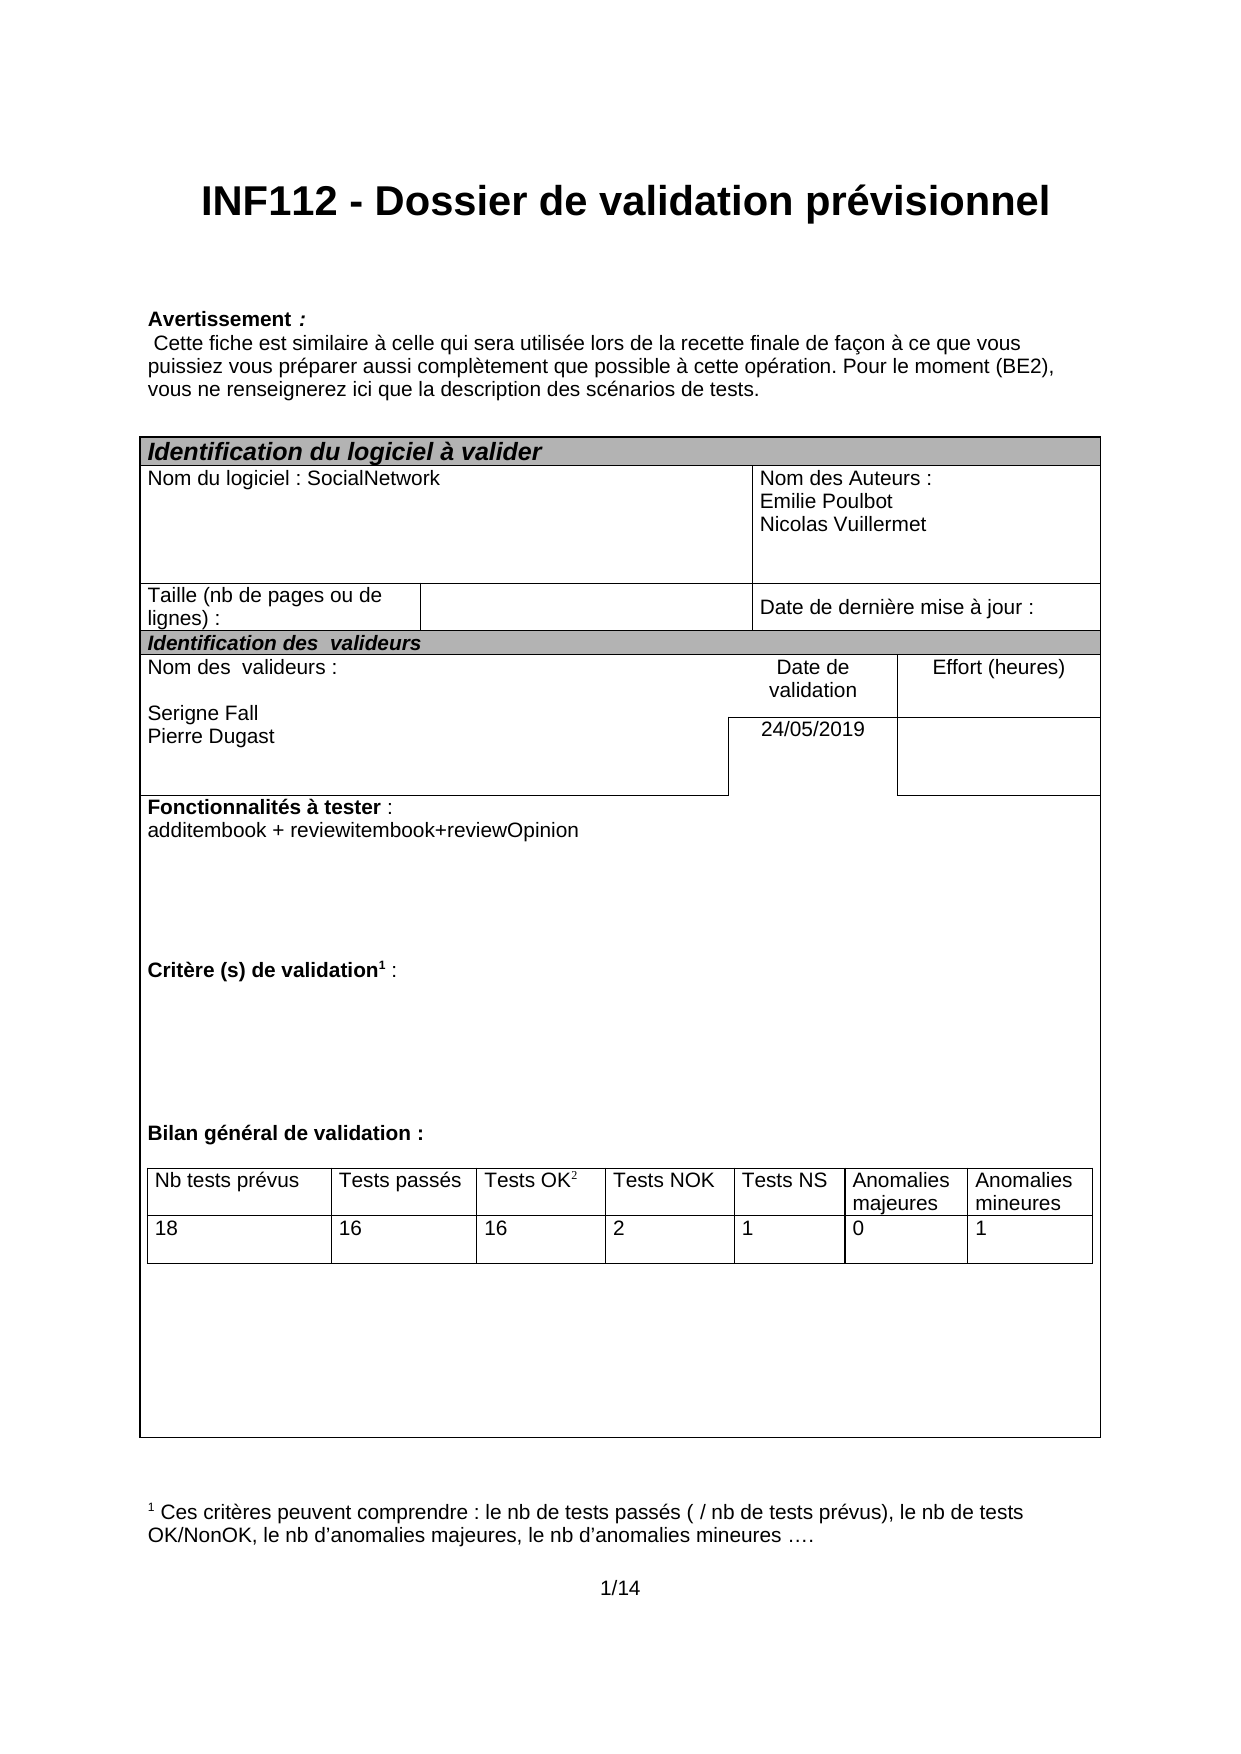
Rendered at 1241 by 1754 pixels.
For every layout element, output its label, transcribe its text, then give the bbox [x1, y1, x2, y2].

text Cette fiche est similaire à celle qui sera utilisée lors de la recette finale de façon à ce que vous puissiez vous préparer aussi complètement que possible à cette opération. Pour le moment (BE2), vous ne renseignerez ici que la description des scénarios de tests. [148, 331, 1092, 401]
table_cell Nom du logiciel : SocialNetwork [141, 466, 752, 583]
table_cell 1 [968, 1216, 1092, 1262]
table_header Identification du logiciel à valider [141, 438, 1100, 465]
table_cell [421, 584, 752, 630]
table_header Tests NS [735, 1169, 844, 1215]
table_cell 16 [477, 1216, 605, 1262]
table_header Date de validation [729, 655, 897, 717]
table_header Nb tests prévus [148, 1169, 331, 1215]
table_cell 16 [332, 1216, 476, 1262]
table_cell 24/05/2019 [729, 718, 897, 795]
table_cell 1 [735, 1216, 844, 1262]
table_header Anomalies mineures [968, 1169, 1092, 1215]
subtitle Avertissement : [148, 308, 1092, 331]
table_cell Taille (nb de pages ou de lignes) : [141, 584, 420, 630]
table_header Tests NOK [606, 1169, 734, 1215]
table_cell Nom des valideurs : Serigne Fall Pierre Dugast [141, 655, 728, 795]
title INF112 - Dossier de validation prévisionnel [148, 177, 1092, 224]
table_cell Date de dernière mise à jour : [753, 584, 1100, 630]
table_cell 18 [148, 1216, 331, 1262]
table_cell Fonctionnalités à tester : additembook + reviewitembook+reviewOpinion Critère (s) de validation : Bilan général de validation : [141, 795, 1100, 1437]
table_header Anomalies majeures [846, 1169, 967, 1215]
table_header Tests OK2 [477, 1169, 605, 1215]
table_header Tests passés [332, 1169, 476, 1215]
table_header Effort (heures) [898, 655, 1100, 717]
table_cell Identification des valideurs [141, 631, 1100, 654]
table_cell Nom des Auteurs : Emilie Poulbot Nicolas Vuillermet [753, 466, 1100, 583]
table_cell [898, 718, 1100, 795]
table_cell 2 [606, 1216, 734, 1262]
table_cell 0 [846, 1216, 967, 1262]
